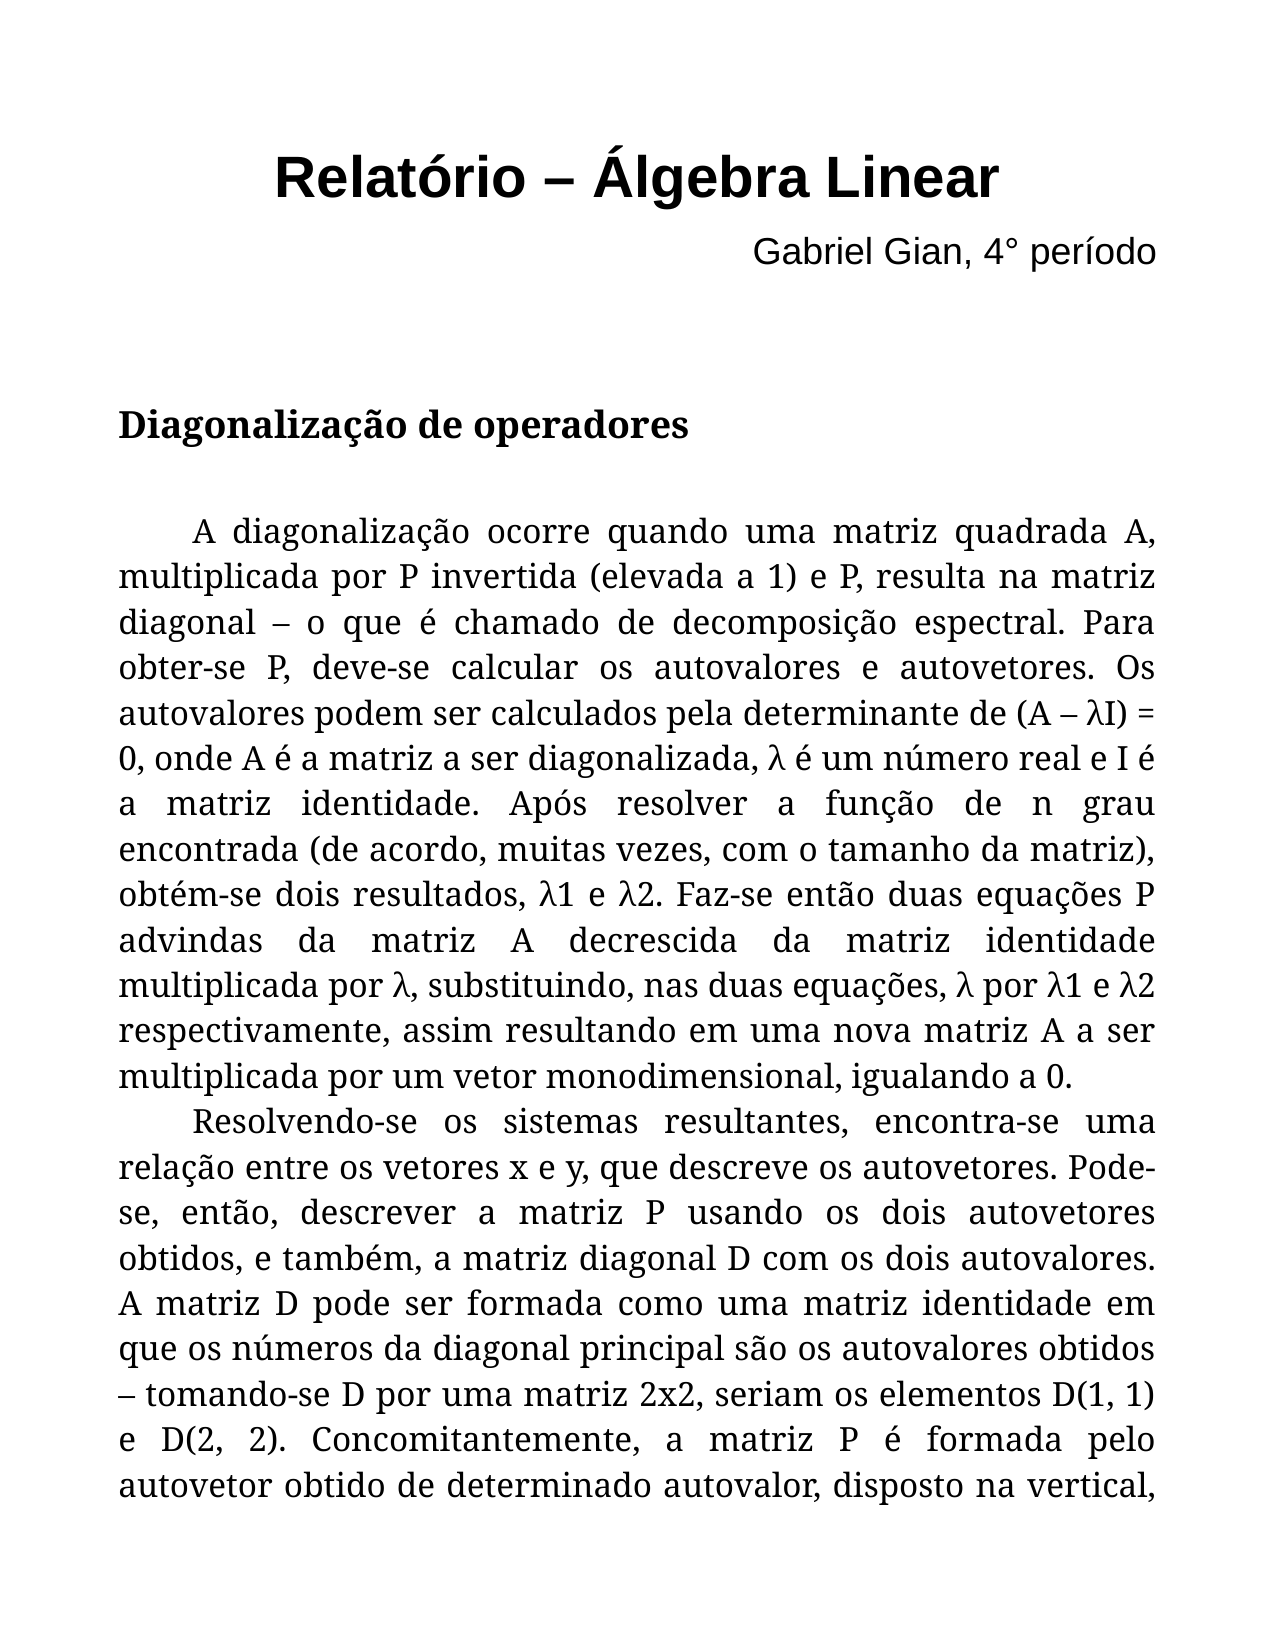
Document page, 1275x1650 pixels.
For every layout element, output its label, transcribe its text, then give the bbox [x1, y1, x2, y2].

text A diagonalização ocorre quando uma matriz quadrada A, multiplicada por P invertida (elevada a 1) e P, resulta na matriz diagonal – o que é chamado de decomposição espectral. Para obter-se P, deve-se calcular os autovalores e autovetores. Os autovalores podem ser calculados pela determinante de (A – λI) = 0, onde A é a matriz a ser diagonalizada, λ é um número real e I é a matriz identidade. Após resolver a função de n grau encontrada (de acordo, muitas vezes, com o tamanho da matriz), obtém-se dois resultados, λ1 e λ2. Faz-se então duas equações P advindas da matriz A decrescida da matriz identidade multiplicada por λ, substituindo, nas duas equações, λ por λ1 e λ2 respectivamente, assim resultando em uma nova matriz A a ser multiplicada por um vetor monodimensional, igualando a 0. [118, 508, 1157, 1098]
title Relatório – Álgebra Linear [118, 143, 1157, 210]
text Resolvendo-se os sistemas resultantes, encontra-se uma relação entre os vetores x e y, que descreve os autovetores. Pode-se, então, descrever a matriz P usando os dois autovetores obtidos, e também, a matriz diagonal D com os dois autovalores. A matriz D pode ser formada como uma matriz identidade em que os números da diagonal principal são os autovalores obtidos – tomando-se D por uma matriz 2x2, seriam os elementos D(1, 1) e D(2, 2). Concomitantemente, a matriz P é formada pelo autovetor obtido de determinado autovalor, disposto na vertical, [118, 1098, 1157, 1507]
subtitle Diagonalização de operadores [118, 399, 1157, 450]
subtitle Gabriel Gian, 4° período [118, 229, 1157, 272]
